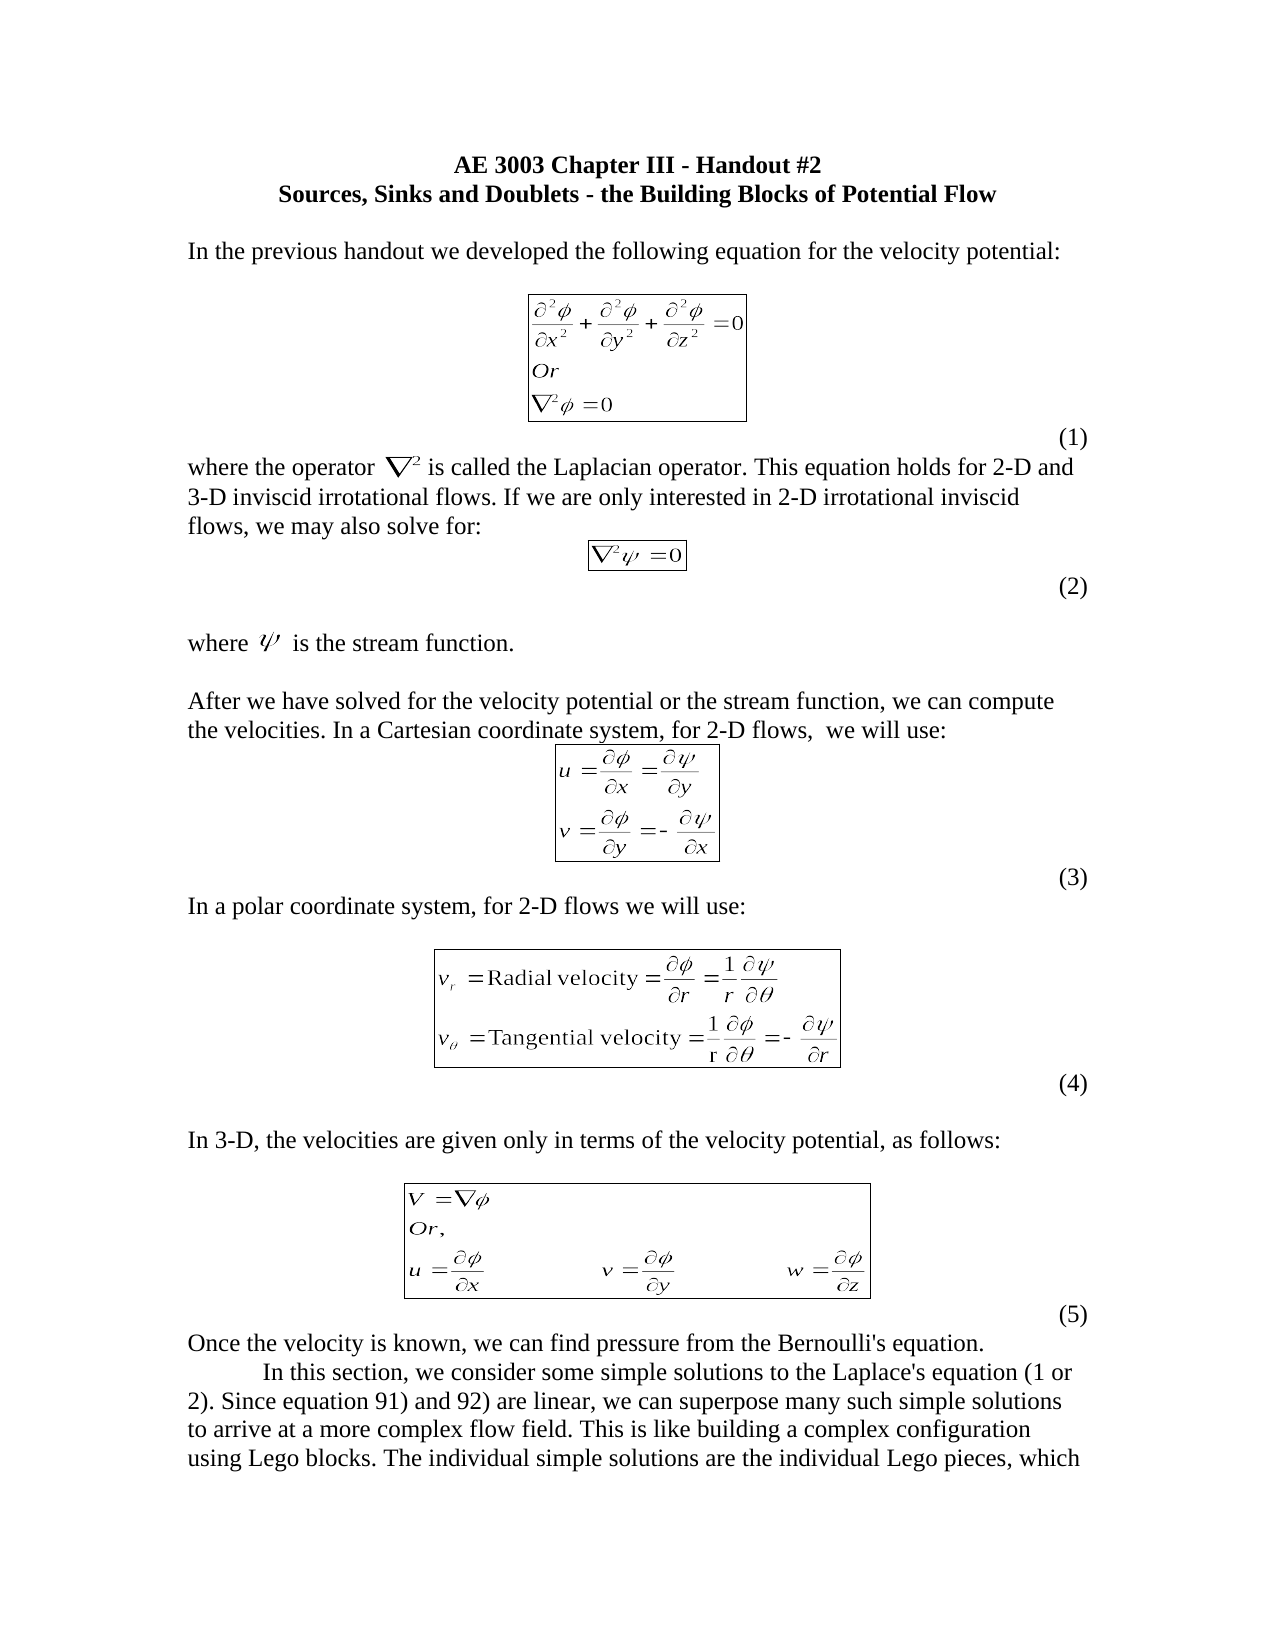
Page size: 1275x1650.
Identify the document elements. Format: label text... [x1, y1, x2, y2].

text AE 3003 Chapter III - Handout #2 [187, 150, 1087, 179]
text After we have solved for the velocity potential or the stream function, we can compute the velocities. In a Cartesian coordinate system, for 2-D flows, we will use: [187, 686, 1087, 743]
text (4) [187, 1068, 1087, 1097]
text In a polar coordinate system, for 2-D flows we will use: [187, 891, 1087, 920]
text In the previous handout we developed the following equation for the velocity potential: [187, 236, 1087, 265]
text Sources, Sinks and Doublets - the Building Blocks of Potential Flow [187, 179, 1087, 207]
text where is the stream function. [187, 628, 1087, 657]
text (1) [187, 422, 1087, 451]
text Once the velocity is known, we can find pressure from the Bernoulli's equation. [187, 1328, 1087, 1357]
text In 3-D, the velocities are given only in terms of the velocity potential, as follows: [187, 1125, 1087, 1154]
text where the operator is called the Laplacian operator. This equation holds for 2-D and 3-D inviscid irrotational flows. If we are only interested in 2-D irrotational inviscid flows, we may also solve for: [187, 451, 1087, 539]
text In this section, we consider some simple solutions to the Laplace's equation (1 or 2). Since equation 91) and 92) are linear, we can superpose many such simple solutions to arrive at a more complex flow field. This is like building a complex configuration using Lego blocks. The individual simple solutions are the individual Lego pieces, which [187, 1357, 1087, 1472]
text (3) [187, 862, 1087, 891]
text (2) [187, 571, 1087, 600]
text (5) [187, 1299, 1087, 1328]
